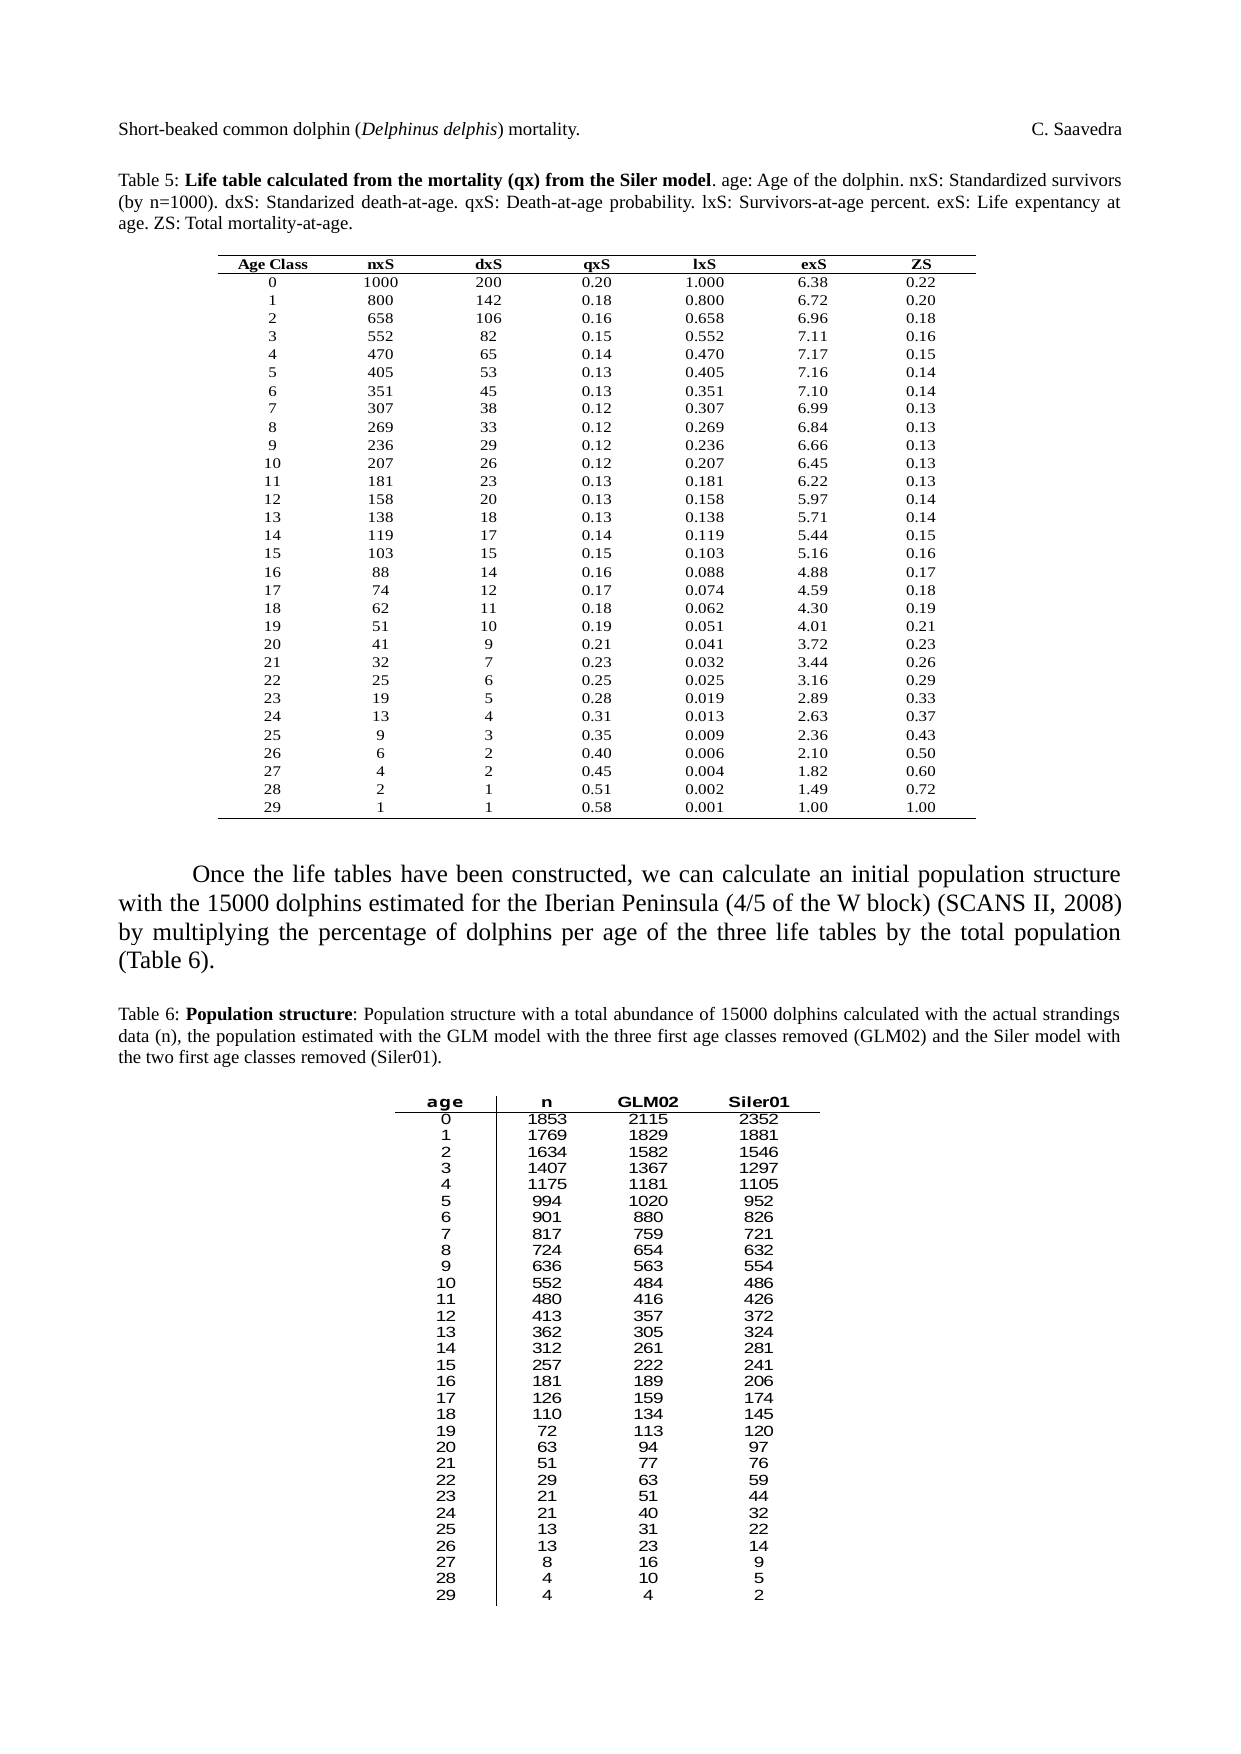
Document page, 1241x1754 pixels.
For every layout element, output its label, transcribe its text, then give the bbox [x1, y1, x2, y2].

text Table 6: Population structure: Population structure with a total abundance of 15000 dolphins calculated with the actual strandings data (n), the population estimated with the GLM model with the three first age classes removed (GLM02) and the Siler model with the two first age classes removed (Siler01). [118, 1003, 1122, 1068]
text Table 5: Life table calculated from the mortality (qx) from the Siler model. age: Age of the dolphin. nxS: Standardized survivors (by n=1000). dxS: Standarized death-at-age. qxS: Death-at-age probability. lxS: Survivors-at-age percent. exS: Life expentancy at age. ZS: Total mortality-at-age. [118, 169, 1122, 234]
text Once the life tables have been constructed, we can calculate an initial population structure with the 15000 dolphins estimated for the Iberian Peninsula (4/5 of the W block) (SCANS II, 2008) by multiplying the percentage of dolphins per age of the three life tables by the total population (Table 6). [118, 859, 1122, 974]
